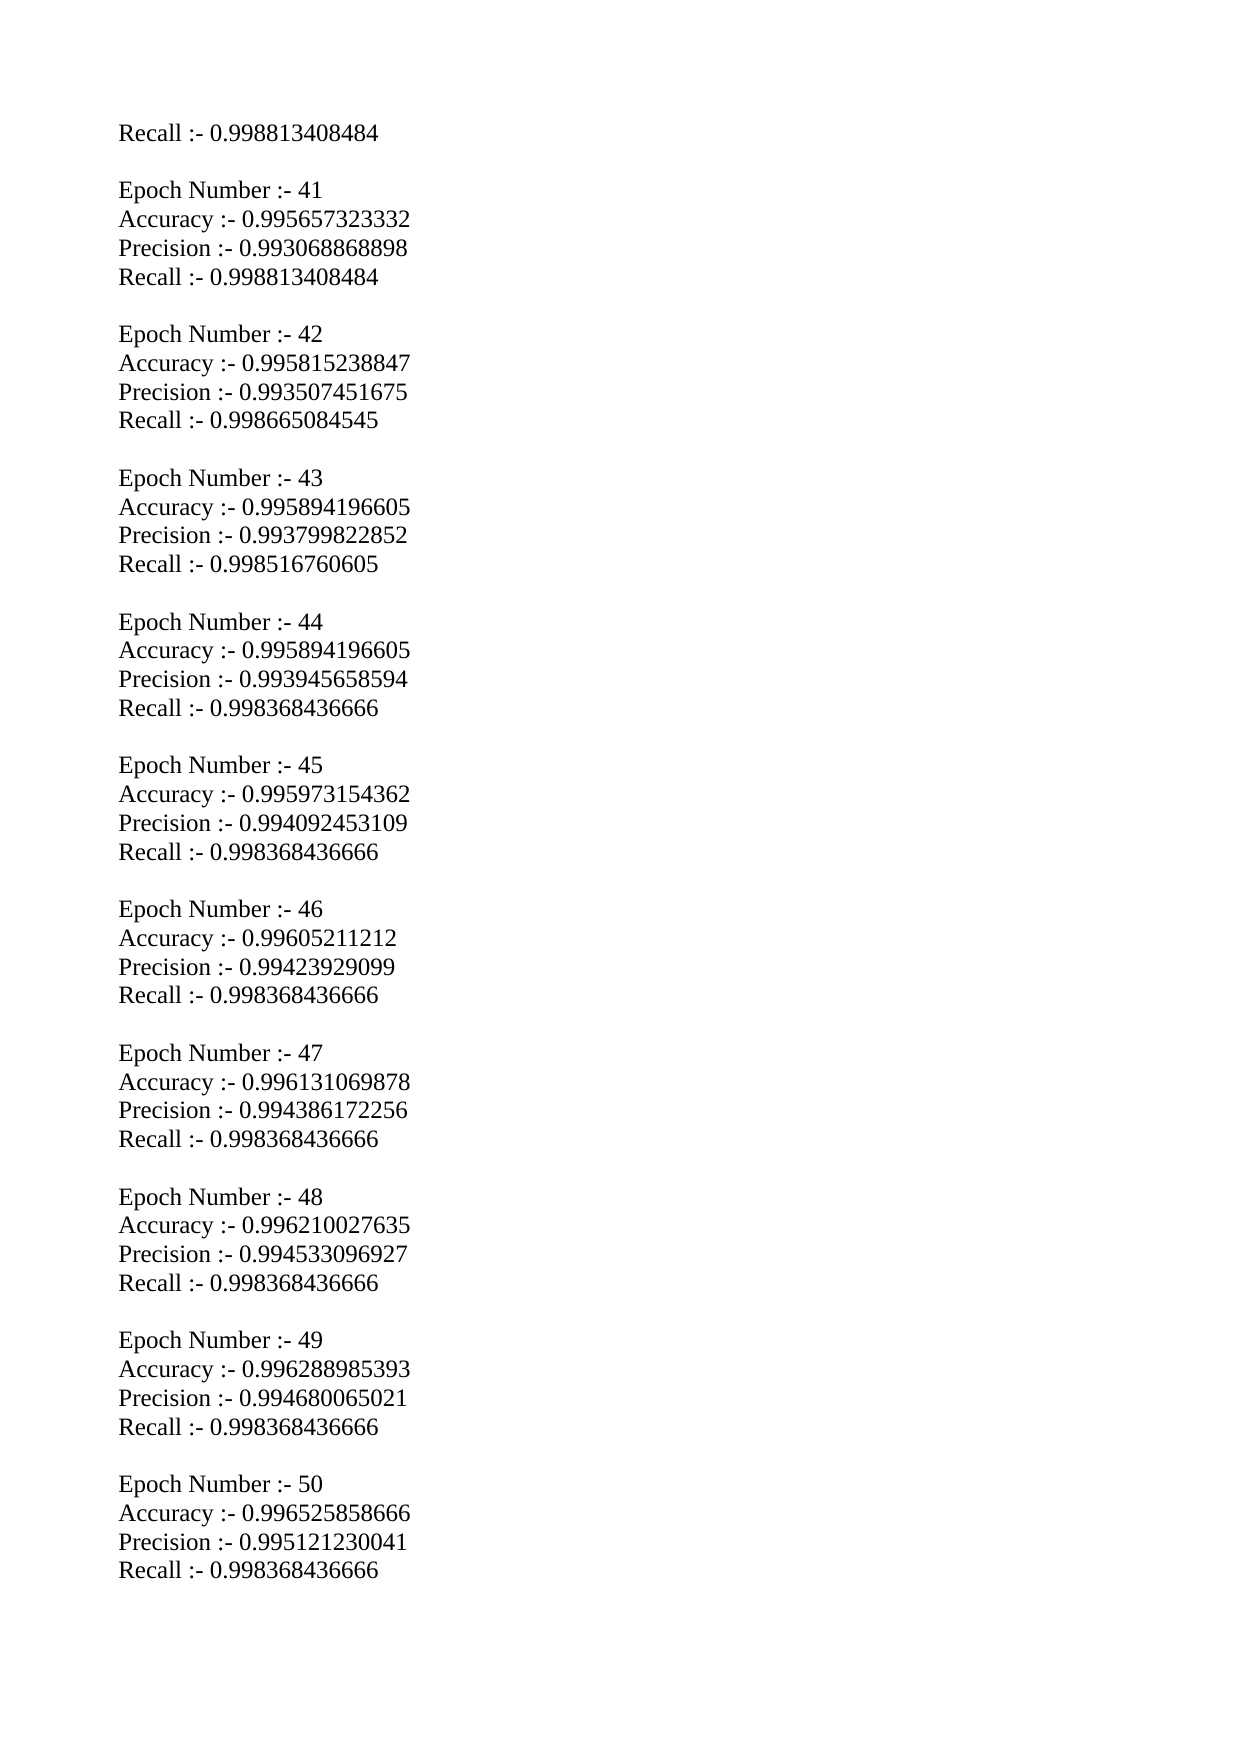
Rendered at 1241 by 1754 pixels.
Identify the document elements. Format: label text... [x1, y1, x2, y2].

text Epoch Number :- 48 [118, 1182, 1122, 1211]
text Recall :- 0.998368436666 [118, 1268, 1122, 1297]
text Accuracy :- 0.995815238847 [118, 348, 1122, 377]
text Accuracy :- 0.995973154362 [118, 779, 1122, 808]
text Recall :- 0.998368436666 [118, 1412, 1122, 1441]
text Precision :- 0.993068868898 [118, 233, 1122, 262]
text Epoch Number :- 46 [118, 894, 1122, 923]
text Epoch Number :- 41 [118, 176, 1122, 204]
text Precision :- 0.993799822852 [118, 521, 1122, 549]
text Precision :- 0.993945658594 [118, 664, 1122, 693]
text Accuracy :- 0.996525858666 [118, 1498, 1122, 1527]
text Epoch Number :- 47 [118, 1038, 1122, 1067]
text Precision :- 0.994533096927 [118, 1239, 1122, 1268]
text Precision :- 0.993507451675 [118, 377, 1122, 406]
text Epoch Number :- 50 [118, 1469, 1122, 1498]
text Recall :- 0.998813408484 [118, 262, 1122, 291]
text Accuracy :- 0.996288985393 [118, 1354, 1122, 1383]
text Precision :- 0.994680065021 [118, 1383, 1122, 1412]
text Accuracy :- 0.995657323332 [118, 204, 1122, 233]
text Recall :- 0.998368436666 [118, 1556, 1122, 1584]
text Accuracy :- 0.99605211212 [118, 923, 1122, 952]
text Precision :- 0.99423929099 [118, 952, 1122, 981]
text Precision :- 0.994092453109 [118, 808, 1122, 837]
text Accuracy :- 0.995894196605 [118, 636, 1122, 664]
text Epoch Number :- 45 [118, 751, 1122, 779]
text Epoch Number :- 44 [118, 607, 1122, 636]
text Accuracy :- 0.996210027635 [118, 1211, 1122, 1239]
text Recall :- 0.998665084545 [118, 406, 1122, 434]
text Precision :- 0.995121230041 [118, 1527, 1122, 1556]
text Epoch Number :- 42 [118, 319, 1122, 348]
text Recall :- 0.998368436666 [118, 981, 1122, 1009]
text Recall :- 0.998813408484 [118, 118, 1122, 147]
text Precision :- 0.994386172256 [118, 1096, 1122, 1124]
text Recall :- 0.998368436666 [118, 1124, 1122, 1153]
text Accuracy :- 0.996131069878 [118, 1067, 1122, 1096]
text Accuracy :- 0.995894196605 [118, 492, 1122, 521]
text Recall :- 0.998368436666 [118, 693, 1122, 722]
text Recall :- 0.998368436666 [118, 837, 1122, 866]
text Recall :- 0.998516760605 [118, 549, 1122, 578]
text Epoch Number :- 49 [118, 1326, 1122, 1354]
text Epoch Number :- 43 [118, 463, 1122, 492]
